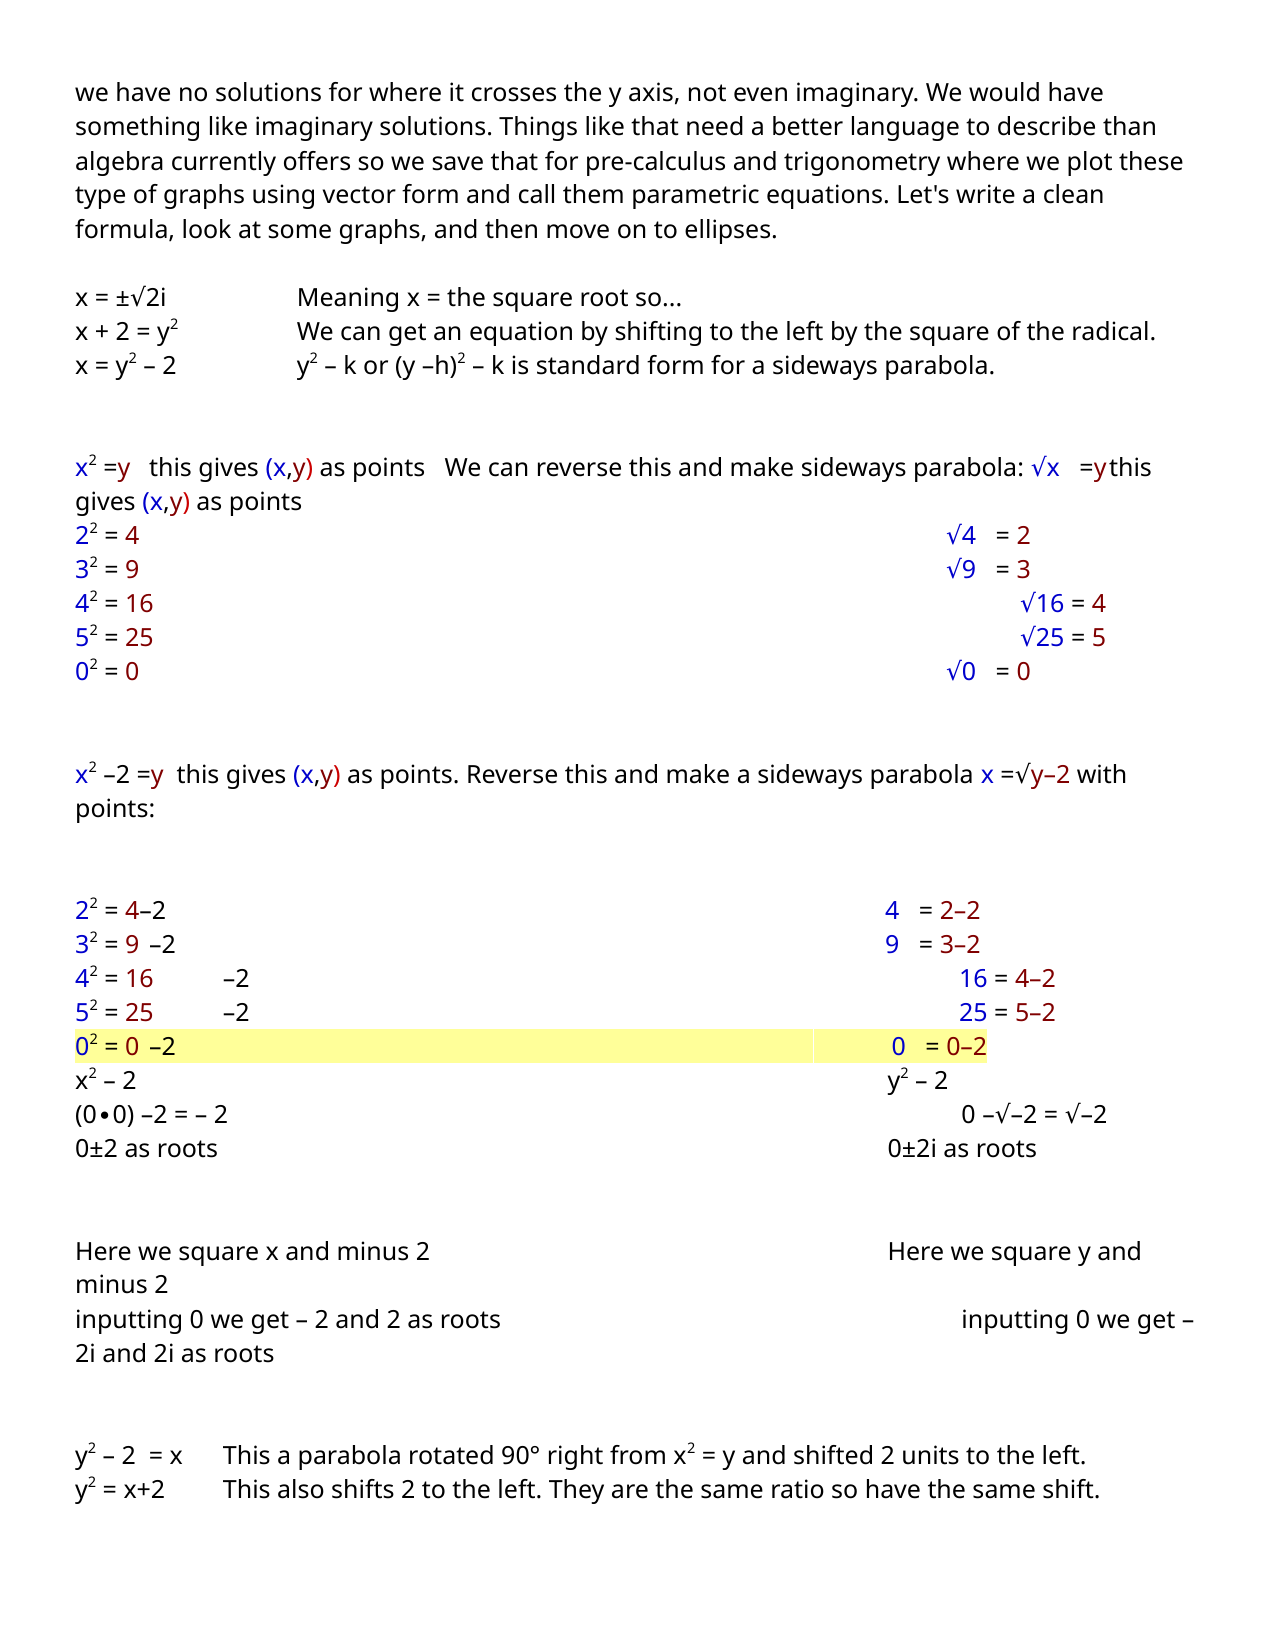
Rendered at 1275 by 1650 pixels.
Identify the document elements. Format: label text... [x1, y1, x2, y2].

text x2 –2 =y this gives (x,y) as points. Reverse this and make a sideways parabola x =√y–2 with points: [75, 756, 1200, 824]
text (0∙0) –2 = – 2 0 –√–2 = √–2 [75, 1097, 1200, 1131]
text 52 = 25 √25 = 5 [75, 620, 1200, 654]
text x = ±√2i Meaning x = the square root so... [75, 279, 1200, 313]
text y2 = x+2 This also shifts 2 to the left. They are the same ratio so have the same shift. [75, 1472, 1200, 1506]
text 32 = 9 –2 9 = 3–2 [75, 927, 1200, 961]
text x + 2 = y2 We can get an equation by shifting to the left by the square of the radical. [75, 313, 1200, 347]
text x2 – 2 y2 – 2 [75, 1063, 1200, 1097]
text 42 = 16 √16 = 4 [75, 586, 1200, 620]
text 02 = 0 –2 0 = 0–2 [75, 1029, 1200, 1063]
text Here we square x and minus 2 Here we square y and minus 2 [75, 1233, 1200, 1301]
text we have no solutions for where it crosses the y axis, not even imaginary. We would have something like imaginary solutions. Things like that need a better language to describe than algebra currently offers so we save that for pre-calculus and trigonometry where we plot these type of graphs using vector form and call them parametric equations. Let's write a clean formula, look at some graphs, and then move on to ellipses. [75, 75, 1200, 245]
text 0±2 as roots 0±2i as roots [75, 1131, 1200, 1165]
text y2 – 2 = x This a parabola rotated 90° right from x2 = y and shifted 2 units to the left. [75, 1437, 1200, 1472]
text 22 = 4–2 4 = 2–2 [75, 892, 1200, 927]
text x2 =y this gives (x,y) as points We can reverse this and make sideways parabola: √x =y this gives (x,y) as points [75, 450, 1200, 518]
text 32 = 9 √9 = 3 [75, 552, 1200, 586]
text 42 = 16 –2 16 = 4–2 [75, 961, 1200, 995]
text x = y2 – 2 y2 – k or (y –h)2 – k is standard form for a sideways parabola. [75, 347, 1200, 382]
text 52 = 25 –2 25 = 5–2 [75, 995, 1200, 1029]
text inputting 0 we get – 2 and 2 as roots inputting 0 we get –2i and 2i as roots [75, 1301, 1200, 1369]
text 22 = 4 √4 = 2 [75, 518, 1200, 552]
text 02 = 0 √0 = 0 [75, 654, 1200, 688]
